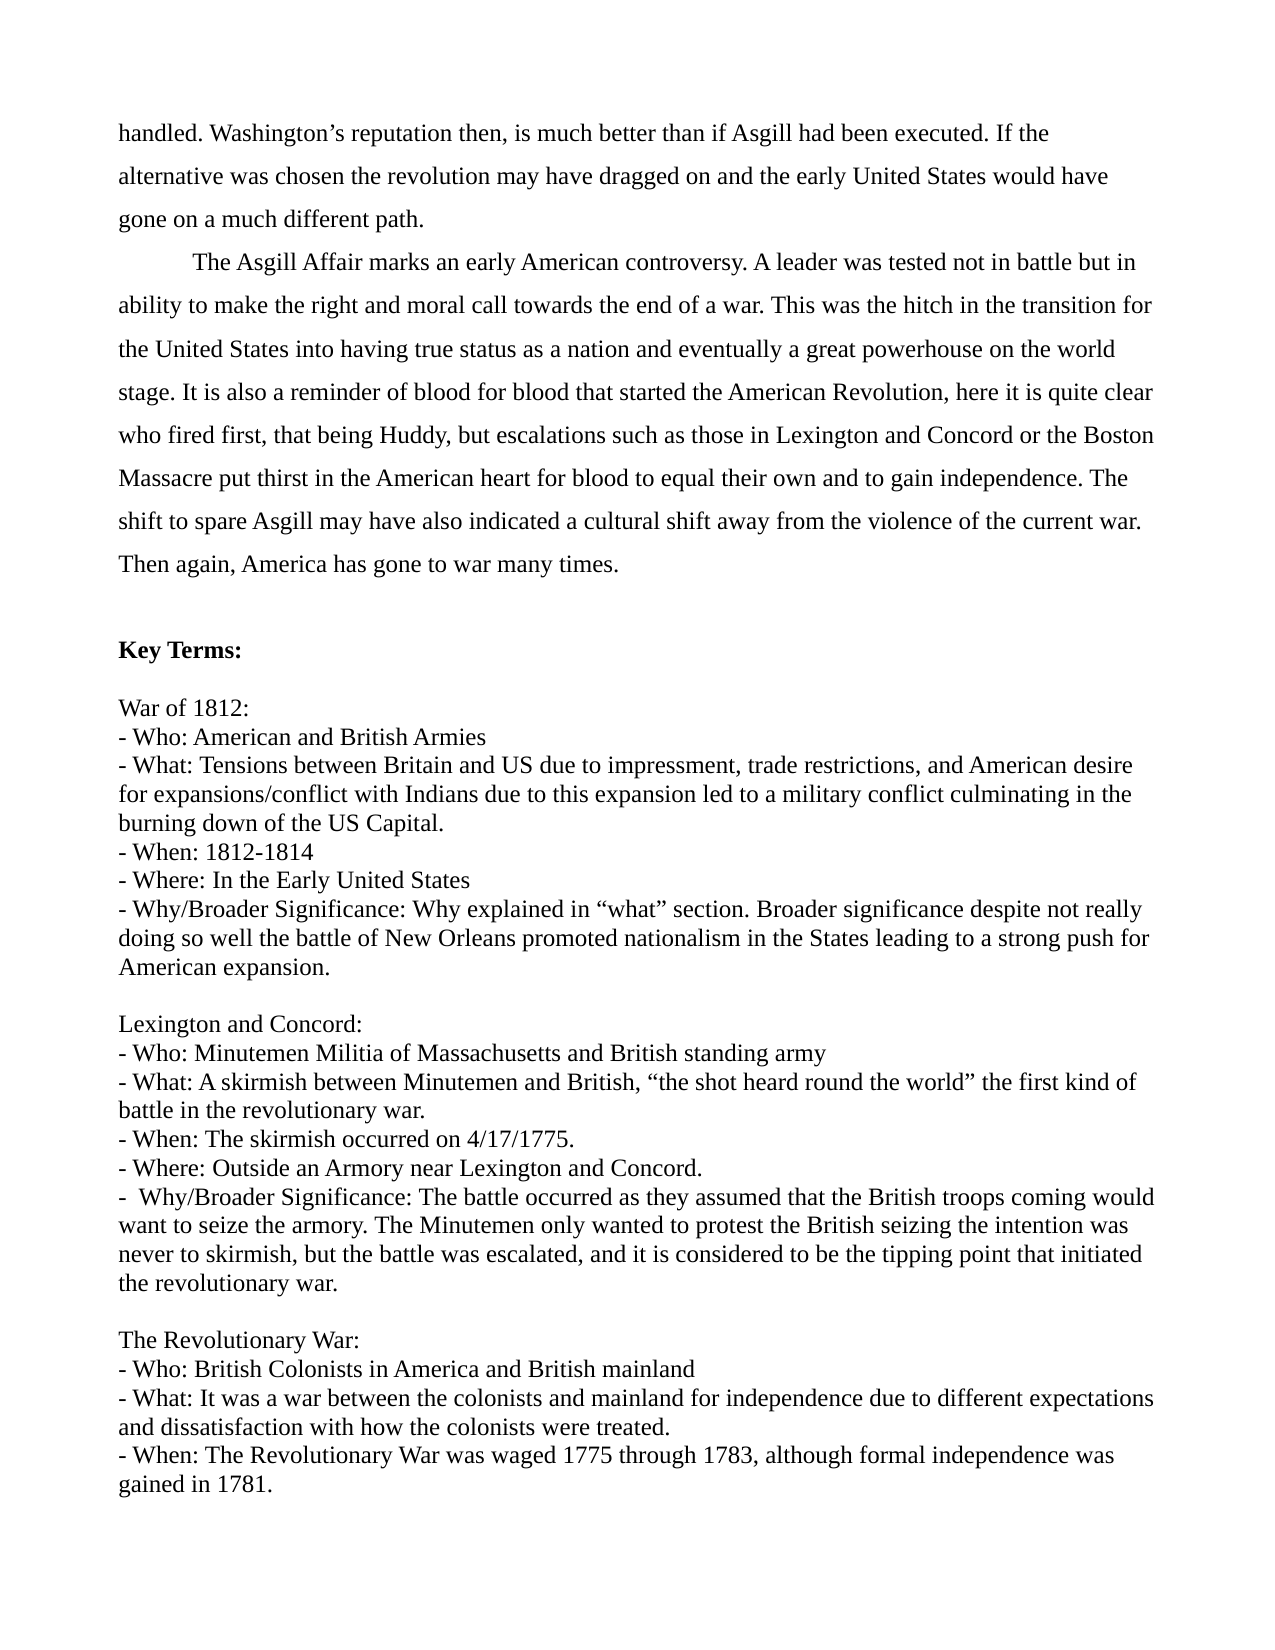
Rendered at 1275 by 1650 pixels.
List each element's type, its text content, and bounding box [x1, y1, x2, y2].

text - Who: American and British Armies [118, 722, 1157, 751]
text The Asgill Affair marks an early American controversy. A leader was tested not in battle but in ability to make the right and moral call towards the end of a war. This was the hitch in the transition for the United States into having true status as a nation and eventually a great powerhouse on the world stage. It is also a reminder of blood for blood that started the American Revolution, here it is quite clear who fired first, that being Huddy, but escalations such as those in Lexington and Concord or the Boston Massacre put thirst in the American heart for blood to equal their own and to gain independence. The shift to spare Asgill may have also indicated a cultural shift away from the violence of the current war. Then again, America has gone to war many times. [118, 247, 1157, 578]
text - What: Tensions between Britain and US due to impressment, trade restrictions, and American desire for expansions/conflict with Indians due to this expansion led to a military conflict culminating in the burning down of the US Capital. [118, 751, 1157, 837]
text Lexington and Concord: [118, 1009, 1157, 1038]
text - Who: British Colonists in America and British mainland [118, 1354, 1157, 1383]
text - When: The skirmish occurred on 4/17/1775. [118, 1124, 1157, 1153]
text - Who: Minutemen Militia of Massachusetts and British standing army [118, 1038, 1157, 1067]
text - Where: Outside an Armory near Lexington and Concord. [118, 1153, 1157, 1182]
text The Revolutionary War: [118, 1326, 1157, 1354]
text handled. Washington’s reputation then, is much better than if Asgill had been executed. If the alternative was chosen the revolution may have dragged on and the early United States would have gone on a much different path. [118, 118, 1157, 233]
text Key Terms: [118, 636, 1157, 664]
text - Where: In the Early United States [118, 866, 1157, 894]
text War of 1812: [118, 693, 1157, 722]
text - When: 1812-1814 [118, 837, 1157, 866]
text - Why/Broader Significance: The battle occurred as they assumed that the British troops coming would want to seize the armory. The Minutemen only wanted to protest the British seizing the intention was never to skirmish, but the battle was escalated, and it is considered to be the tipping point that initiated the revolutionary war. [118, 1182, 1157, 1297]
text - What: It was a war between the colonists and mainland for independence due to different expectations and dissatisfaction with how the colonists were treated. [118, 1383, 1157, 1441]
text - Why/Broader Significance: Why explained in “what” section. Broader significance despite not really doing so well the battle of New Orleans promoted nationalism in the States leading to a strong push for American expansion. [118, 894, 1157, 981]
text - When: The Revolutionary War was waged 1775 through 1783, although formal independence was gained in 1781. [118, 1441, 1157, 1498]
text - What: A skirmish between Minutemen and British, “the shot heard round the world” the first kind of battle in the revolutionary war. [118, 1067, 1157, 1124]
